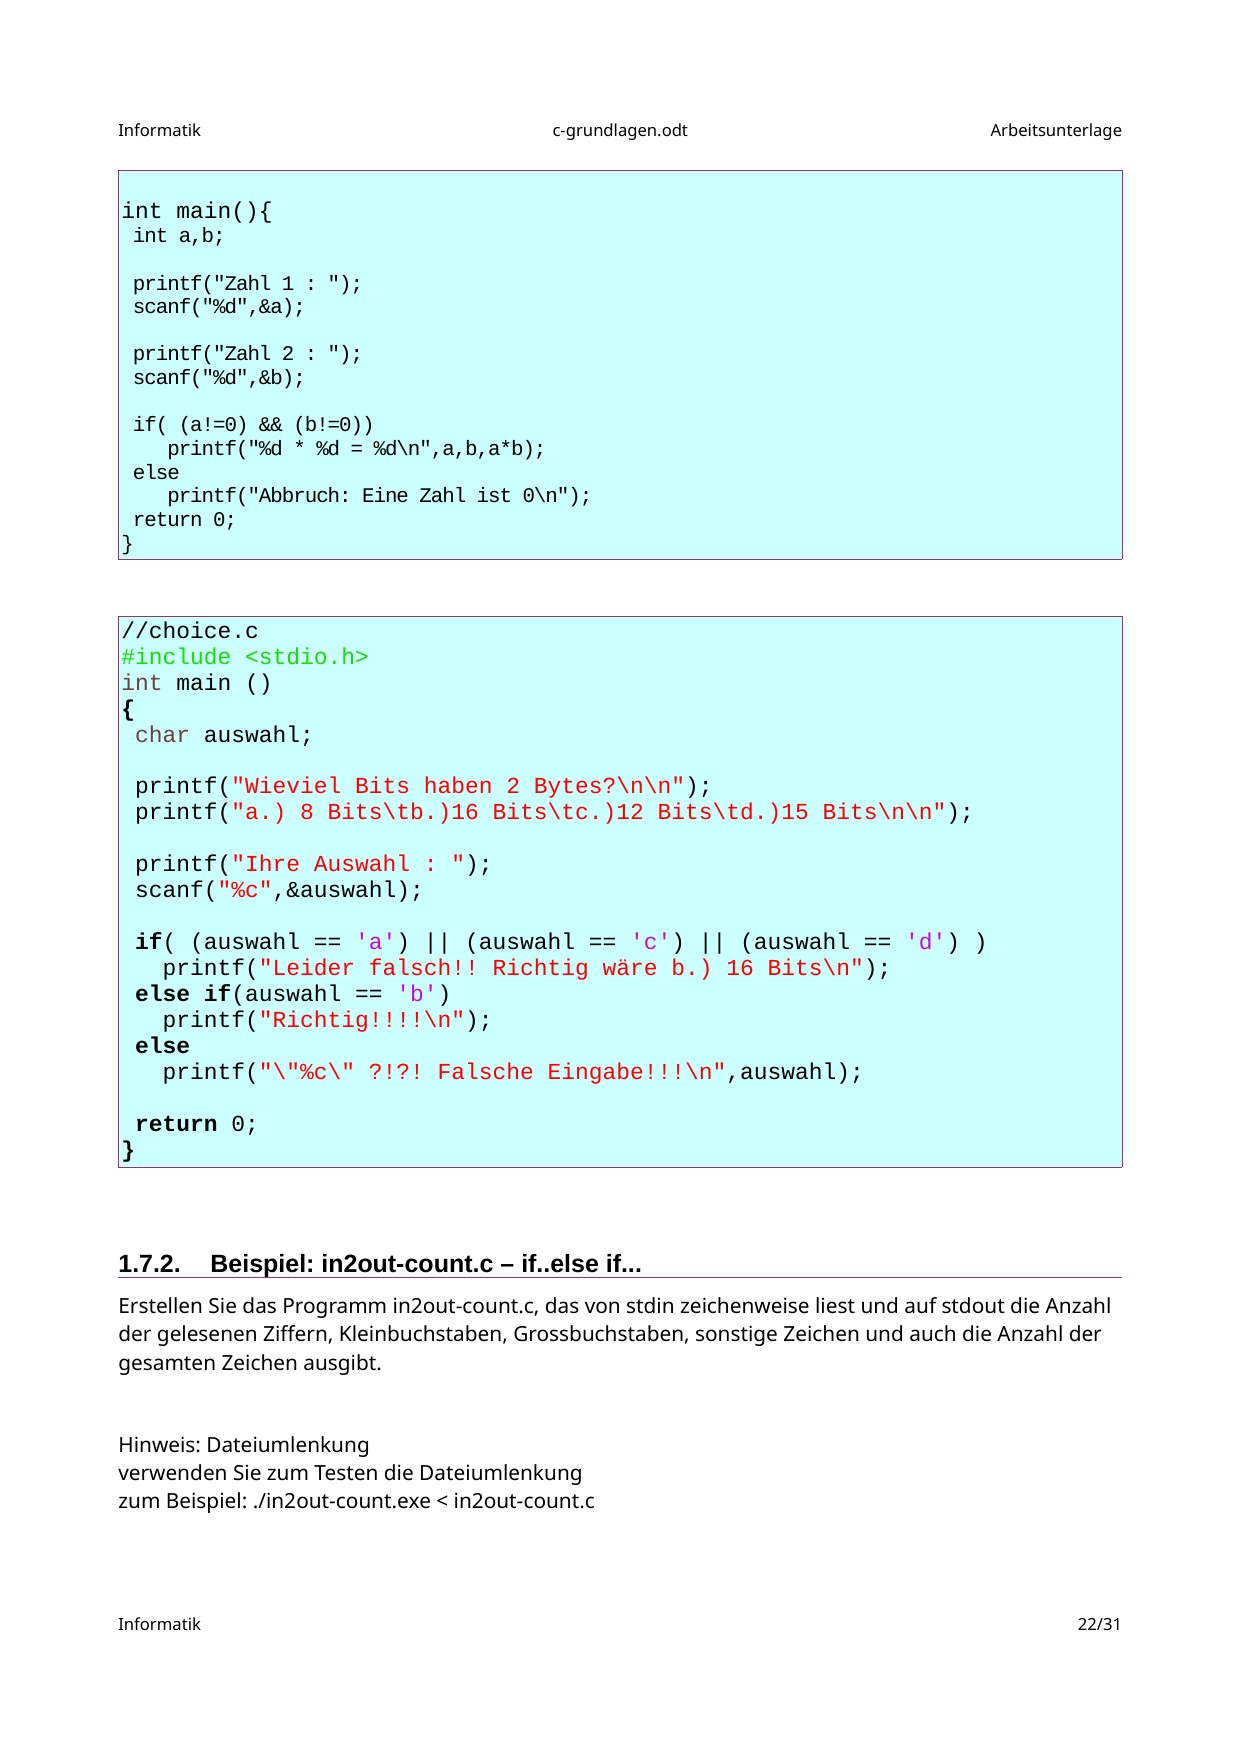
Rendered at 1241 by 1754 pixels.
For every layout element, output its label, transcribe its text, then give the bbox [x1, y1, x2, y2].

subtitle Beispiel: in2out-count.c – if..else if... [118, 1249, 1122, 1277]
text char auswahl; printf("Wieviel Bits haben 2 Bytes?\n\n"); printf("a.) 8 Bits\tb.)16 Bits\tc.)12 Bits\td.)15 Bits\n\n"); printf("Ihre Auswahl : "); scanf("%c",&auswahl); if( (auswahl == 'a') || (auswahl == 'c') || (auswahl == 'd') ) printf("Leider falsch!! Richtig wäre b.) 16 Bits\n"); else if(auswahl == 'b') printf("Richtig!!!!\n"); else printf("\"%c\" ?!?! Falsche Eingabe!!!\n",auswahl); return 0; } [119, 720, 1122, 1167]
text zum Beispiel: ./in2out-count.exe < in2out-count.c [118, 1487, 1122, 1515]
text //choice.c [119, 617, 1122, 642]
text verwenden Sie zum Testen die Dateiumlenkung [118, 1458, 1122, 1487]
text Hinweis: Dateiumlenkung [118, 1430, 1122, 1458]
text Erstellen Sie das Programm in2out-count.c, das von stdin zeichenweise liest und auf stdout die Anzahl der gelesenen Ziffern, Kleinbuchstaben, Grossbuchstaben, sonstige Zeichen und auch die Anzahl der gesamten Zeichen ausgibt. [118, 1291, 1122, 1376]
text int a,b; printf("Zahl 1 : "); scanf("%d",&a); printf("Zahl 2 : "); scanf("%d",&b); if( (a!=0) && (b!=0)) printf("%d * %d = %d\n",a,b,a*b); else printf("Abbruch: Eine Zahl ist 0\n"); return 0; } [119, 222, 1122, 559]
text int main(){ [119, 171, 1122, 222]
text #include <stdio.h> int main () { [119, 642, 1122, 720]
